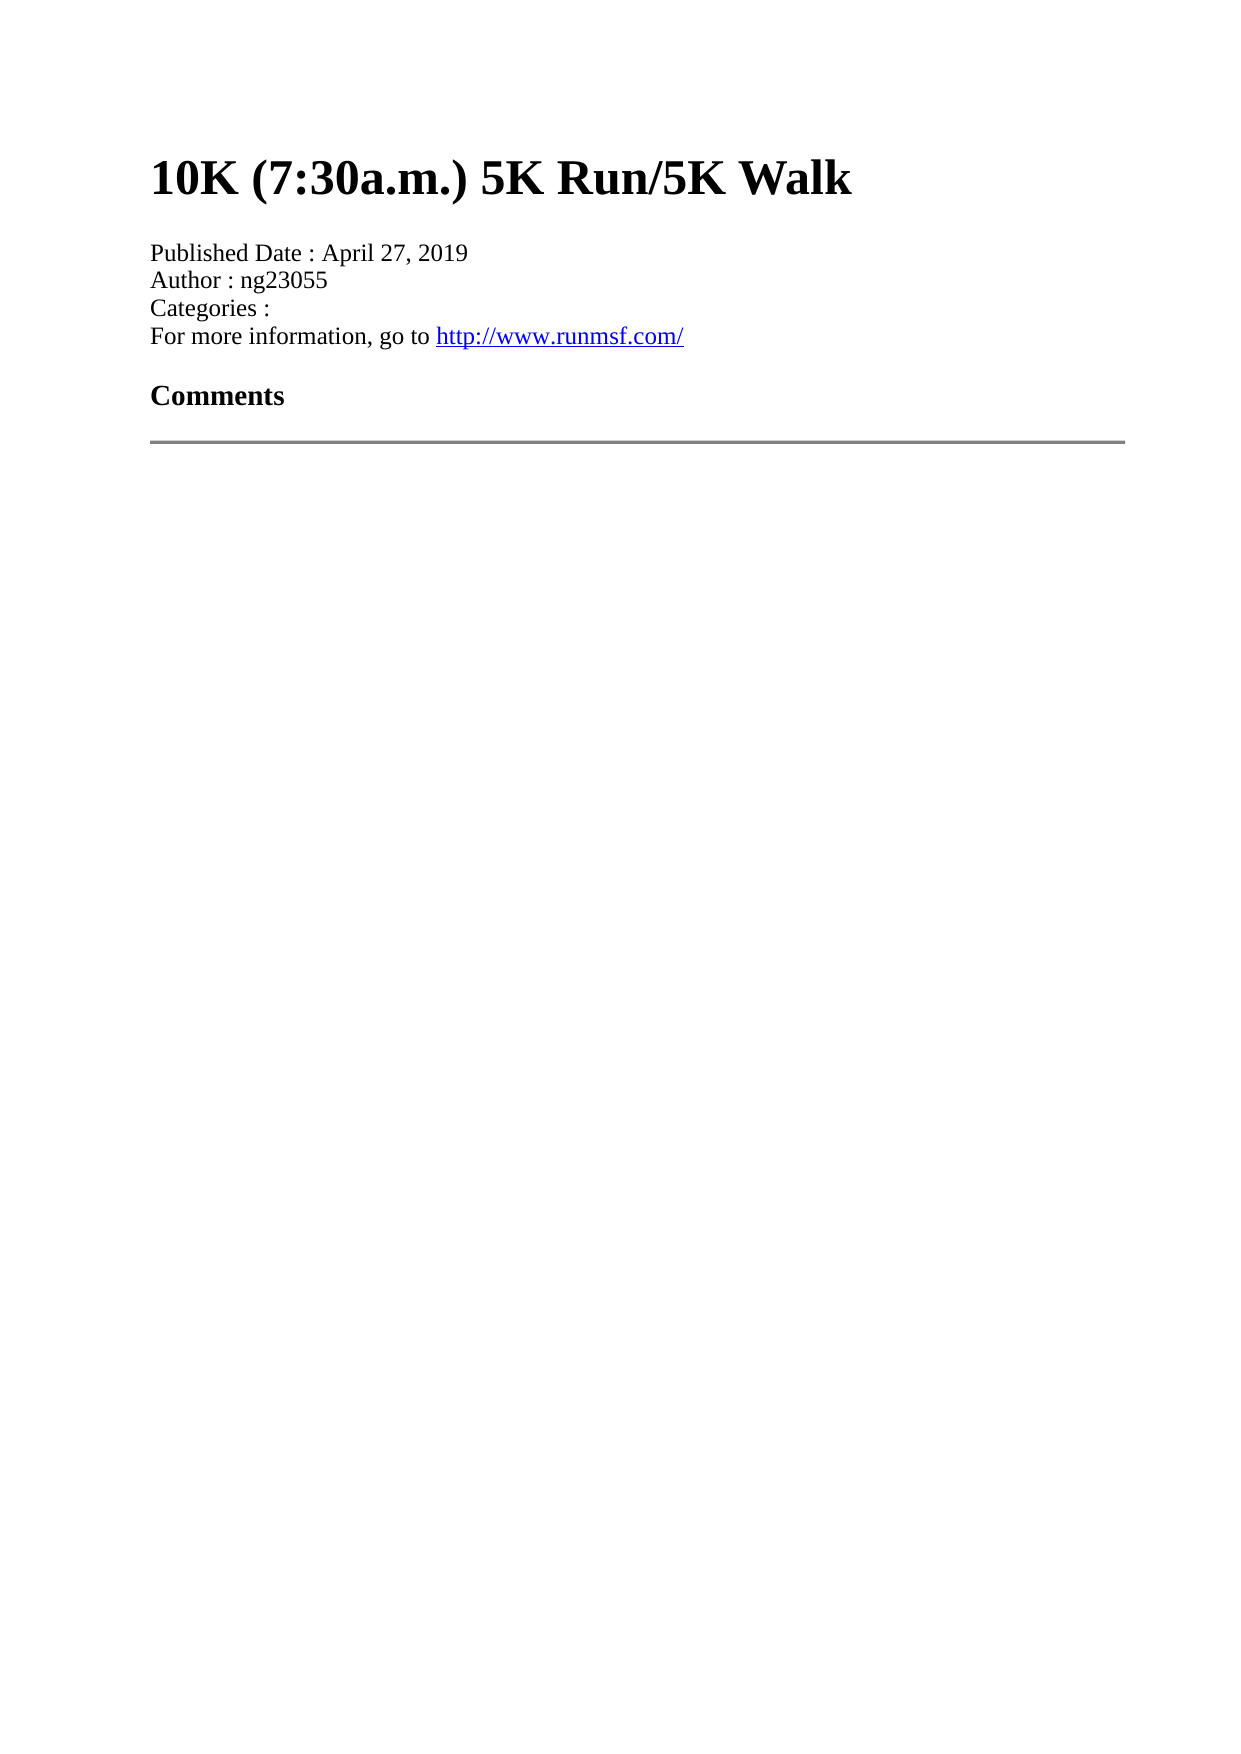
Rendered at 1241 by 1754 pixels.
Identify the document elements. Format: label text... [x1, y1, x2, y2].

subtitle Comments [150, 379, 1090, 411]
subtitle 10K (7:30a.m.) 5K Run/5K Walk [150, 150, 1090, 205]
text Published Date : April 27, 2019 Author : ng23055 Categories : For more information, go to http://www.runmsf.com/ [150, 239, 1090, 350]
